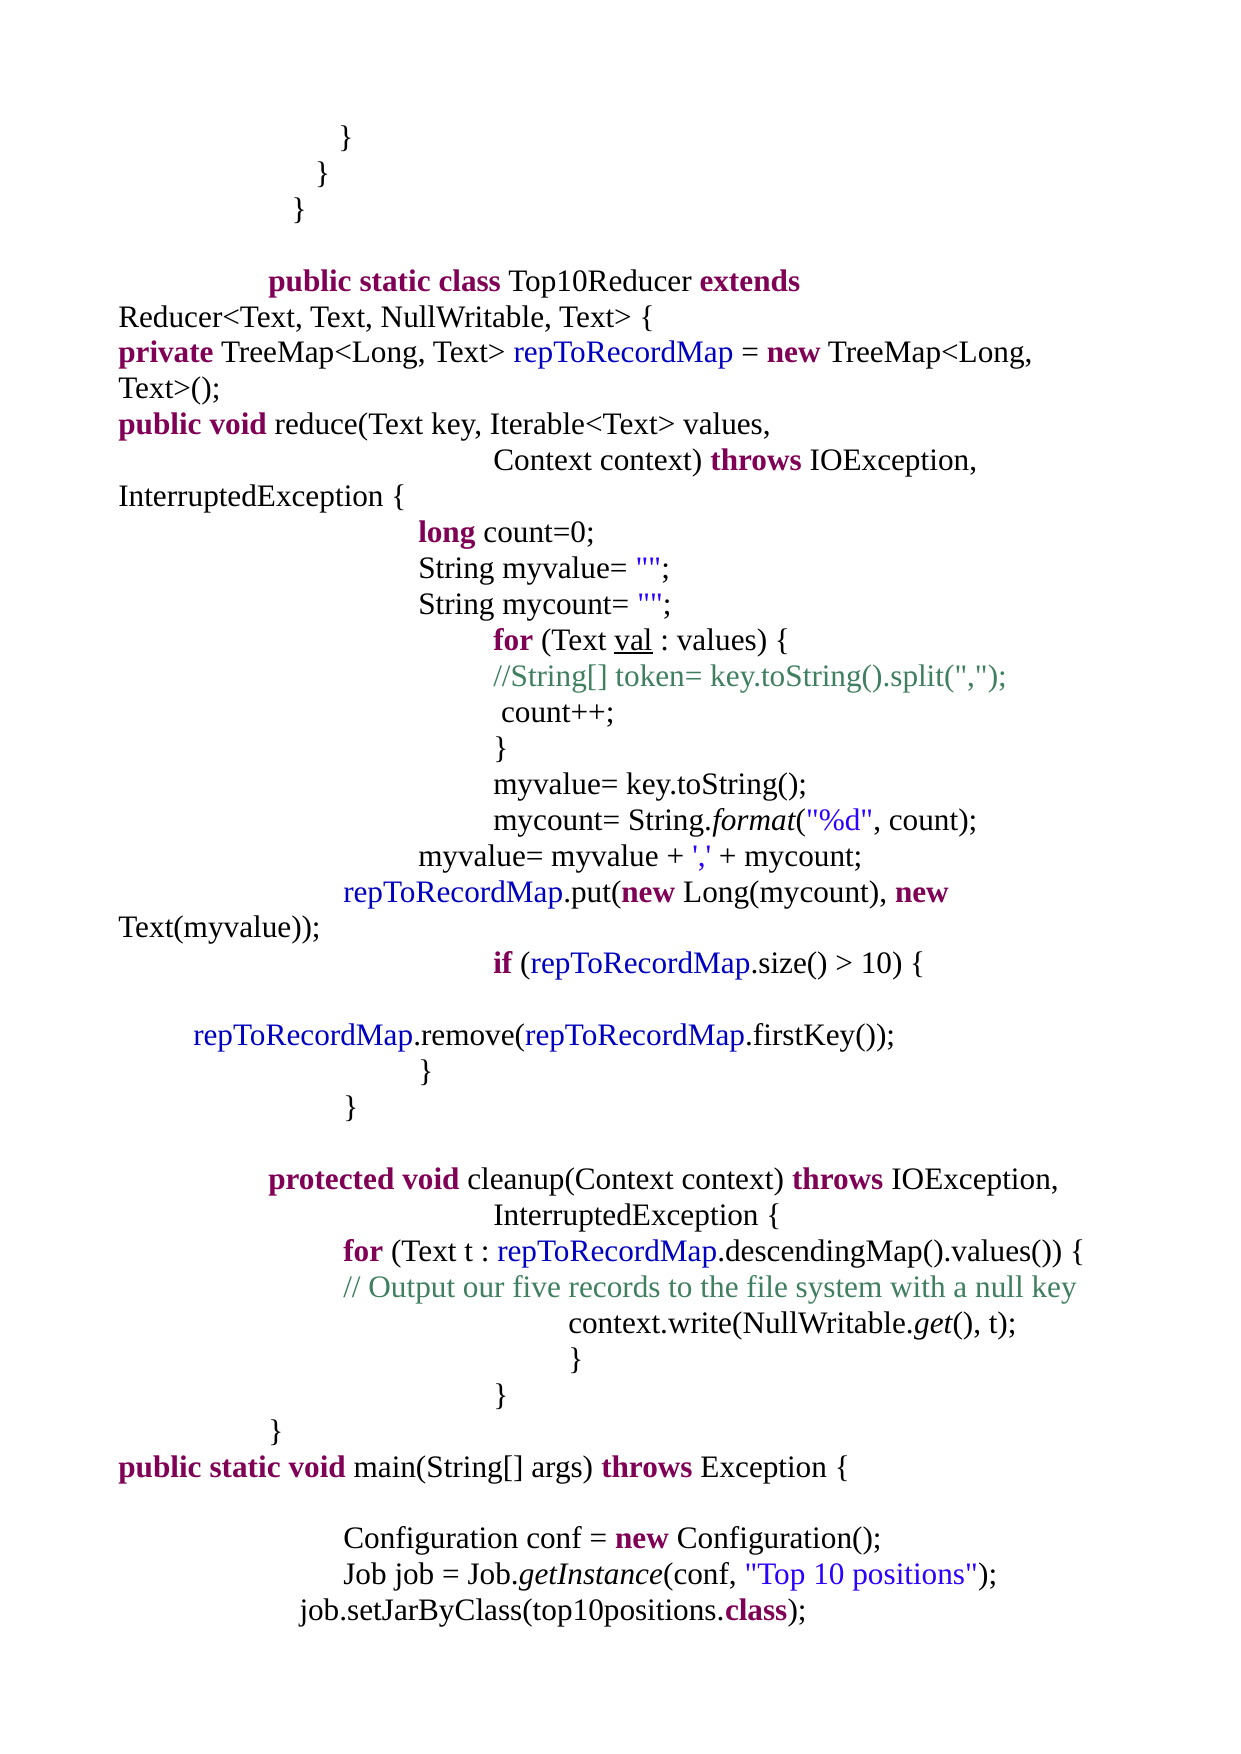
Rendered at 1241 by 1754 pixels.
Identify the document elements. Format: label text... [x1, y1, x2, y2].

text //String[] token= key.toString().split(","); [118, 657, 1122, 693]
text repToRecordMap.put(new Long(mycount), new Text(myvalue)); [118, 873, 1122, 945]
text long count=0; [118, 513, 1122, 549]
text Reducer<Text, Text, NullWritable, Text> { [118, 298, 1122, 334]
text } [118, 1088, 1122, 1124]
text } [118, 1340, 1122, 1376]
text public static void main(String[] args) throws Exception { [118, 1448, 1122, 1484]
text } [118, 118, 1122, 154]
text } [118, 1412, 1122, 1448]
text } [118, 1376, 1122, 1412]
text String myvalue= ""; [118, 549, 1122, 585]
text job.setJarByClass(top10positions.class); [118, 1592, 1122, 1627]
text } [118, 1052, 1122, 1088]
text protected void cleanup(Context context) throws IOException, [118, 1160, 1122, 1196]
text Context context) throws IOException, InterruptedException { [118, 442, 1122, 513]
text } [118, 154, 1122, 190]
text for (Text t : repToRecordMap.descendingMap().values()) { [118, 1232, 1122, 1268]
text private TreeMap<Long, Text> repToRecordMap = new TreeMap<Long, Text>(); [118, 334, 1122, 406]
text if (repToRecordMap.size() > 10) { [118, 945, 1122, 981]
text } [118, 729, 1122, 765]
text String mycount= ""; [118, 585, 1122, 621]
text public void reduce(Text key, Iterable<Text> values, [118, 406, 1122, 442]
text myvalue= key.toString(); [118, 765, 1122, 801]
text mycount= String.format("%d", count); [118, 801, 1122, 837]
text for (Text val : values) { [118, 621, 1122, 657]
text count++; [118, 693, 1122, 729]
text repToRecordMap.remove(repToRecordMap.firstKey()); [118, 981, 1122, 1052]
text context.write(NullWritable.get(), t); [118, 1304, 1122, 1340]
text public static class Top10Reducer extends [118, 262, 1122, 298]
text } [118, 190, 1122, 226]
text InterruptedException { [118, 1196, 1122, 1232]
text myvalue= myvalue + ',' + mycount; [118, 837, 1122, 873]
text // Output our five records to the file system with a null key [118, 1268, 1122, 1304]
text Configuration conf = new Configuration(); [118, 1520, 1122, 1556]
text Job job = Job.getInstance(conf, "Top 10 positions"); [118, 1556, 1122, 1592]
